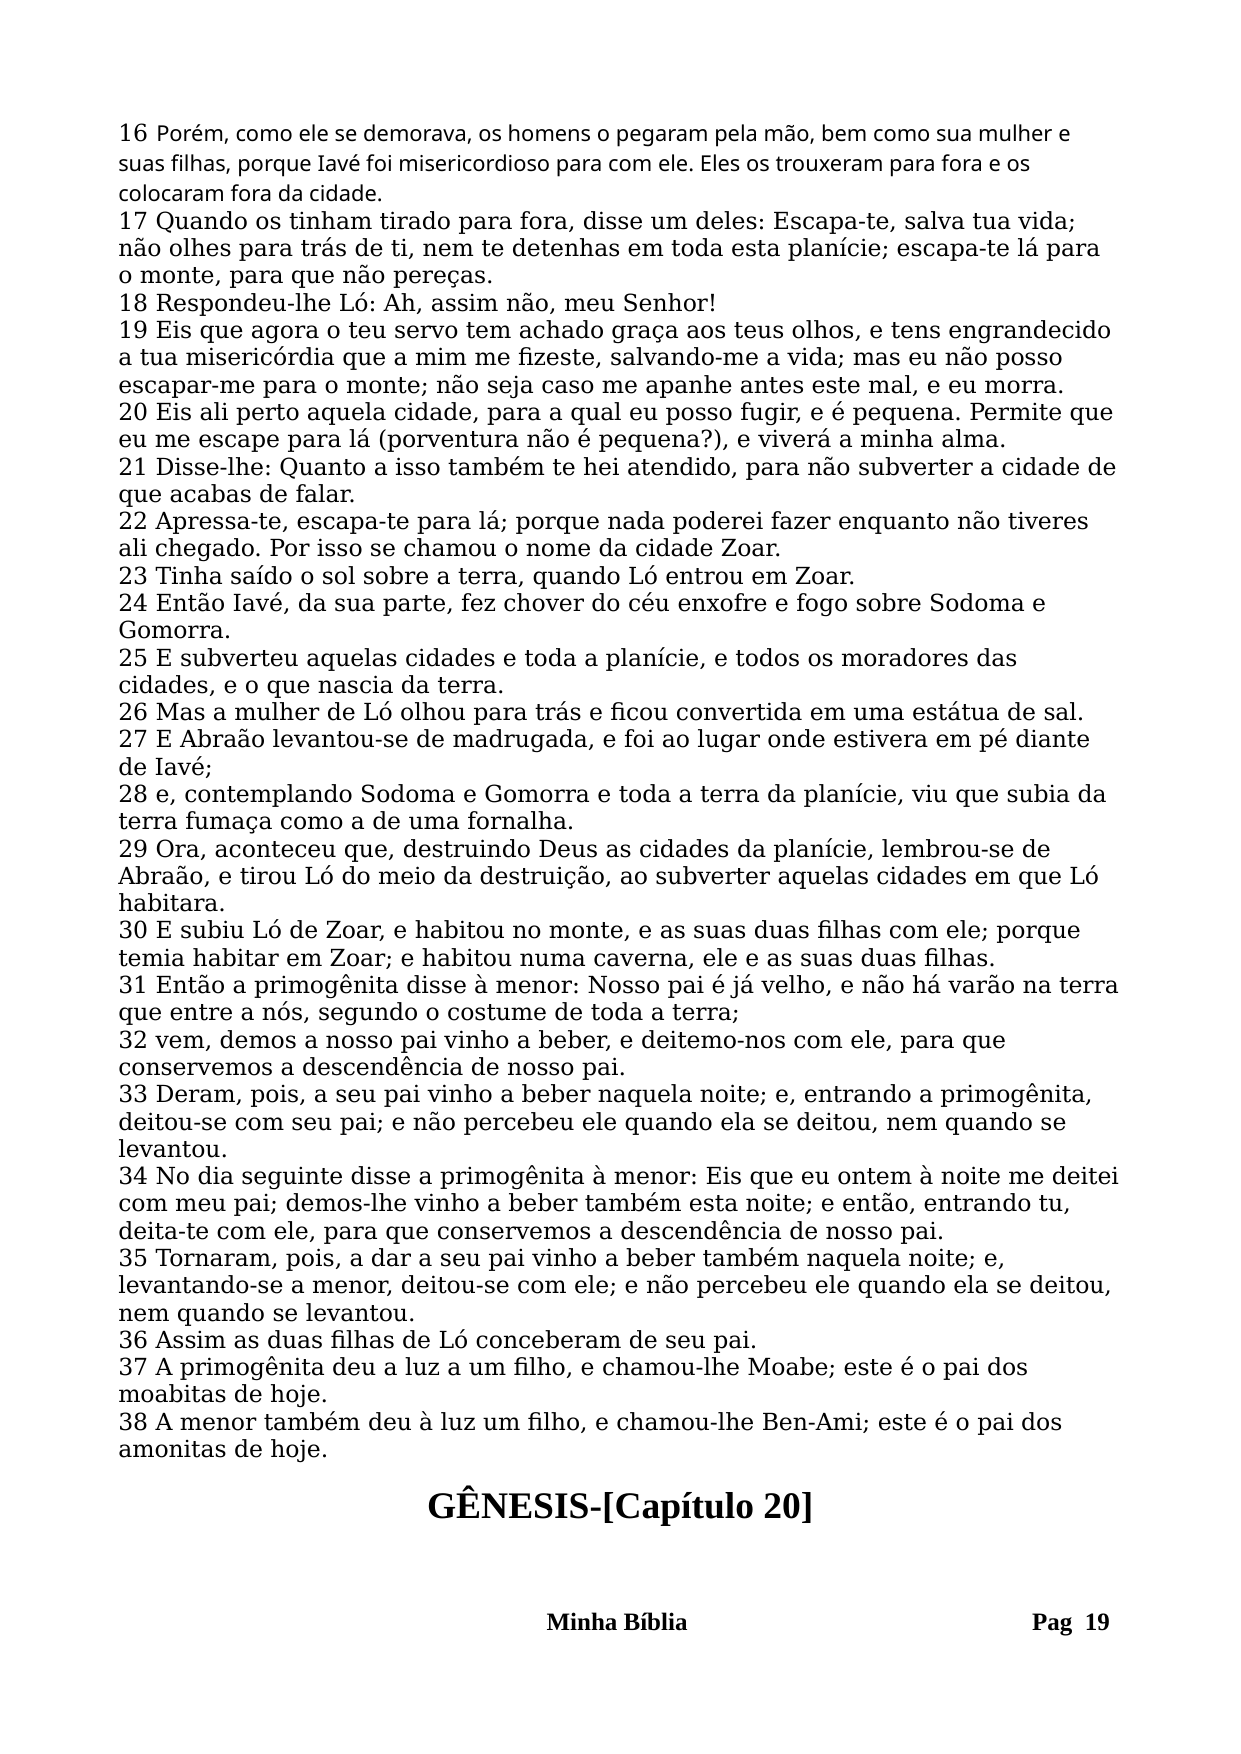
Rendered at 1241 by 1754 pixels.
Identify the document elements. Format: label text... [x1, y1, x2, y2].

text 19 Eis que agora o teu servo tem achado graça aos teus olhos, e tens engrandecido a tua misericórdia que a mim me fizeste, salvando-me a vida; mas eu não posso escapar-me para o monte; não seja caso me apanhe antes este mal, e eu morra. [118, 317, 1122, 398]
text 21 Disse-lhe: Quanto a isso também te hei atendido, para não subverter a cidade de que acabas de falar. [118, 453, 1122, 508]
text 37 A primogênita deu a luz a um filho, e chamou-lhe Moabe; este é o pai dos moabitas de hoje. [118, 1354, 1122, 1408]
text 33 Deram, pois, a seu pai vinho a beber naquela noite; e, entrando a primogênita, deitou-se com seu pai; e não percebeu ele quando ela se deitou, nem quando se levantou. [118, 1081, 1122, 1163]
text 25 E subverteu aquelas cidades e toda a planície, e todos os moradores das cidades, e o que nascia da terra. [118, 644, 1122, 699]
text 22 Apressa-te, escapa-te para lá; porque nada poderei fazer enquanto não tiveres ali chegado. Por isso se chamou o nome da cidade Zoar. [118, 508, 1122, 562]
subtitle GÊNESIS-[Capítulo 20] [118, 1484, 1122, 1527]
text 30 E subiu Ló de Zoar, e habitou no monte, e as suas duas filhas com ele; porque temia habitar em Zoar; e habitou numa caverna, ele e as suas duas filhas. [118, 917, 1122, 972]
text 36 Assim as duas filhas de Ló conceberam de seu pai. [118, 1326, 1122, 1354]
text 28 e, contemplando Sodoma e Gomorra e toda a terra da planície, viu que subia da terra fumaça como a de uma fornalha. [118, 781, 1122, 835]
text 35 Tornaram, pois, a dar a seu pai vinho a beber também naquela noite; e, levantando-se a menor, deitou-se com ele; e não percebeu ele quando ela se deitou, nem quando se levantou. [118, 1244, 1122, 1326]
text 29 Ora, aconteceu que, destruindo Deus as cidades da planície, lembrou-se de Abraão, e tirou Ló do meio da destruição, ao subverter aquelas cidades em que Ló habitara. [118, 835, 1122, 917]
text 34 No dia seguinte disse a primogênita à menor: Eis que eu ontem à noite me deitei com meu pai; demos-lhe vinho a beber também esta noite; e então, entrando tu, deita-te com ele, para que conservemos a descendência de nosso pai. [118, 1163, 1122, 1244]
text 16 Porém, como ele se demorava, os homens o pegaram pela mão, bem como sua mulher e suas filhas, porque Iavé foi misericordioso para com ele. Eles os trouxeram para fora e os colocaram fora da cidade. [118, 118, 1122, 207]
text 26 Mas a mulher de Ló olhou para trás e ficou convertida em uma estátua de sal. [118, 699, 1122, 726]
text 18 Respondeu-lhe Ló: Ah, assim não, meu Senhor! [118, 289, 1122, 317]
text 31 Então a primogênita disse à menor: Nosso pai é já velho, e não há varão na terra que entre a nós, segundo o costume de toda a terra; [118, 972, 1122, 1026]
text 38 A menor também deu à luz um filho, e chamou-lhe Ben-Ami; este é o pai dos amonitas de hoje. [118, 1408, 1122, 1463]
text 27 E Abraão levantou-se de madrugada, e foi ao lugar onde estivera em pé diante de Iavé; [118, 726, 1122, 781]
text 24 Então Iavé, da sua parte, fez chover do céu enxofre e fogo sobre Sodoma e Gomorra. [118, 589, 1122, 644]
text 17 Quando os tinham tirado para fora, disse um deles: Escapa-te, salva tua vida; não olhes para trás de ti, nem te detenhas em toda esta planície; escapa-te lá para o monte, para que não pereças. [118, 207, 1122, 289]
text 23 Tinha saído o sol sobre a terra, quando Ló entrou em Zoar. [118, 562, 1122, 589]
text 20 Eis ali perto aquela cidade, para a qual eu posso fugir, e é pequena. Permite que eu me escape para lá (porventura não é pequena?), e viverá a minha alma. [118, 398, 1122, 453]
text 32 vem, demos a nosso pai vinho a beber, e deitemo-nos com ele, para que conservemos a descendência de nosso pai. [118, 1026, 1122, 1081]
